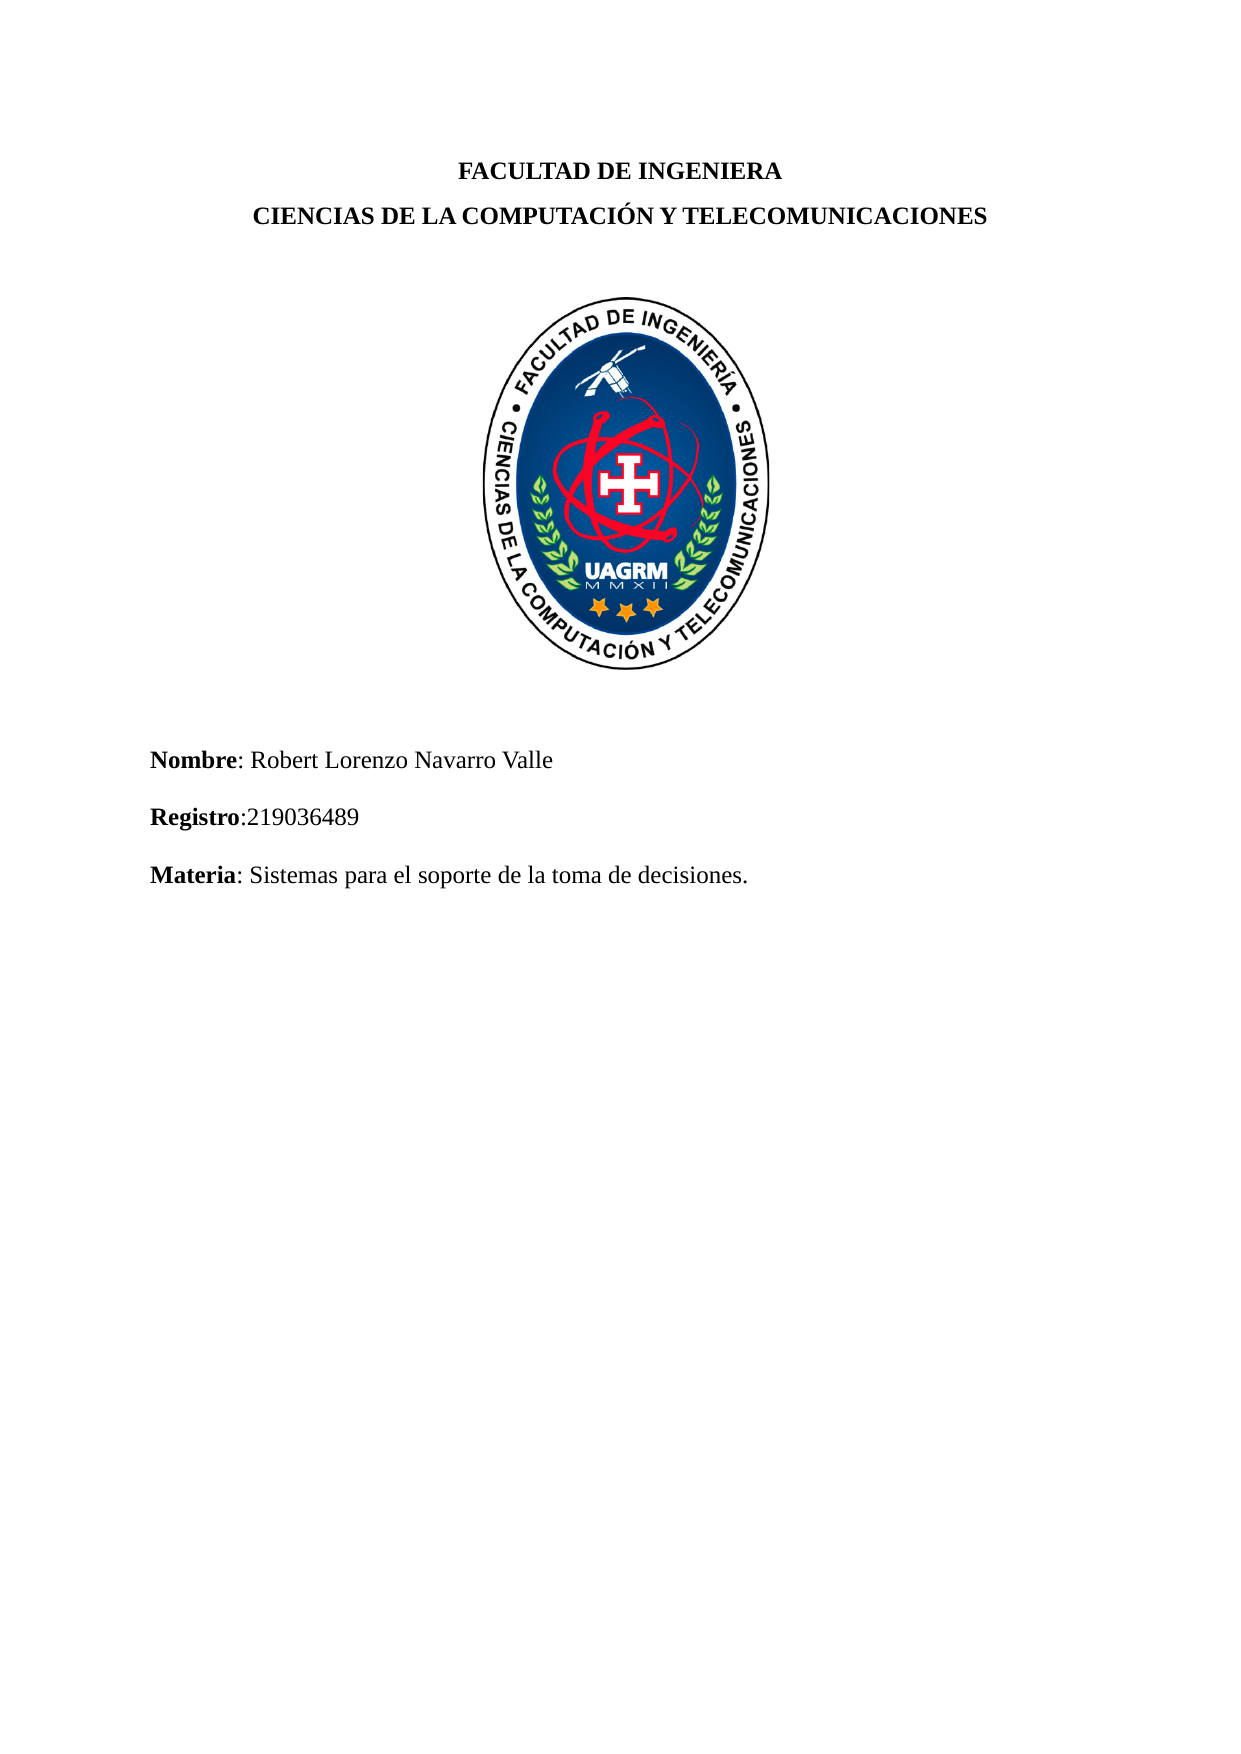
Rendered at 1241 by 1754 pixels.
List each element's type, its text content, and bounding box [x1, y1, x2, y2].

picture [482, 297, 770, 670]
text Materia: Sistemas para el soporte de la toma de decisiones. [150, 860, 1090, 888]
text Nombre: Robert Lorenzo Navarro Valle [150, 745, 1090, 773]
text FACULTAD DE INGENIERA [150, 156, 1090, 185]
text CIENCIAS DE LA COMPUTACIÓN Y TELECOMUNICACIONES [150, 201, 1090, 229]
text Registro:219036489 [150, 802, 1090, 831]
